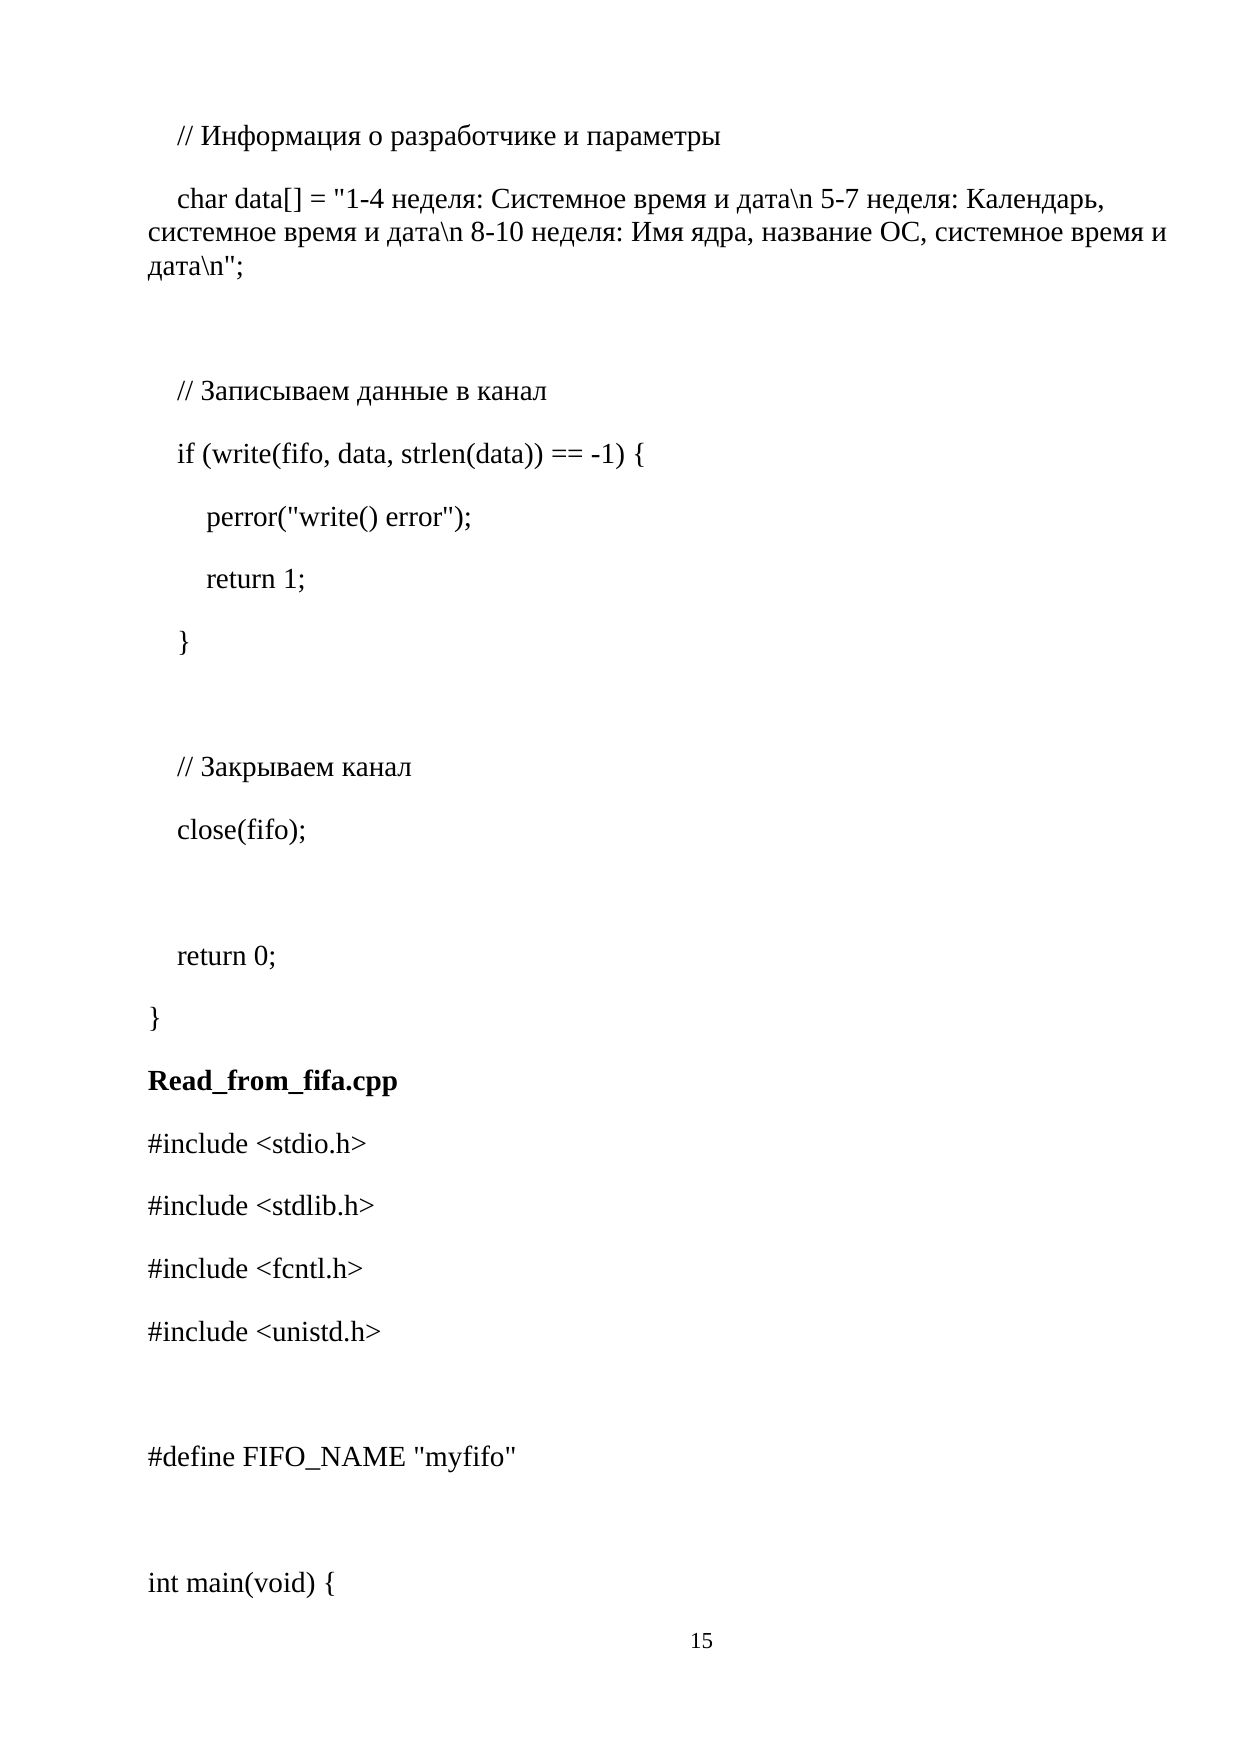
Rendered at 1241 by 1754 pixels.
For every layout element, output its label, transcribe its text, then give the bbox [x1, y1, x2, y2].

text // Закрываем канал [148, 749, 1181, 783]
text close(fifo); [148, 812, 1181, 846]
text return 1; [148, 561, 1181, 595]
text perror("write() error"); [148, 499, 1181, 532]
text #include <stdio.h> [148, 1126, 1181, 1159]
text } [148, 624, 1181, 658]
text #include <stdlib.h> [148, 1188, 1181, 1222]
text if (write(fifo, data, strlen(data)) == -1) { [148, 436, 1181, 469]
text Read_from_fifa.cpp [148, 1063, 1181, 1097]
text int main(void) { [148, 1565, 1181, 1598]
text // Информация о разработчике и параметры [148, 118, 1181, 152]
text #include <fcntl.h> [148, 1251, 1181, 1285]
text return 0; [148, 938, 1181, 971]
text #include <unistd.h> [148, 1314, 1181, 1347]
text } [148, 1000, 1181, 1034]
text char data[] = "1-4 неделя: Системное время и дата\n 5-7 неделя: Календарь, системное время и дата\n 8-10 неделя: Имя ядра, название ОС, системное время и дата\n"; [148, 181, 1181, 281]
text // Записываем данные в канал [148, 373, 1181, 407]
text #define FIFO_NAME "myfifo" [148, 1439, 1181, 1473]
